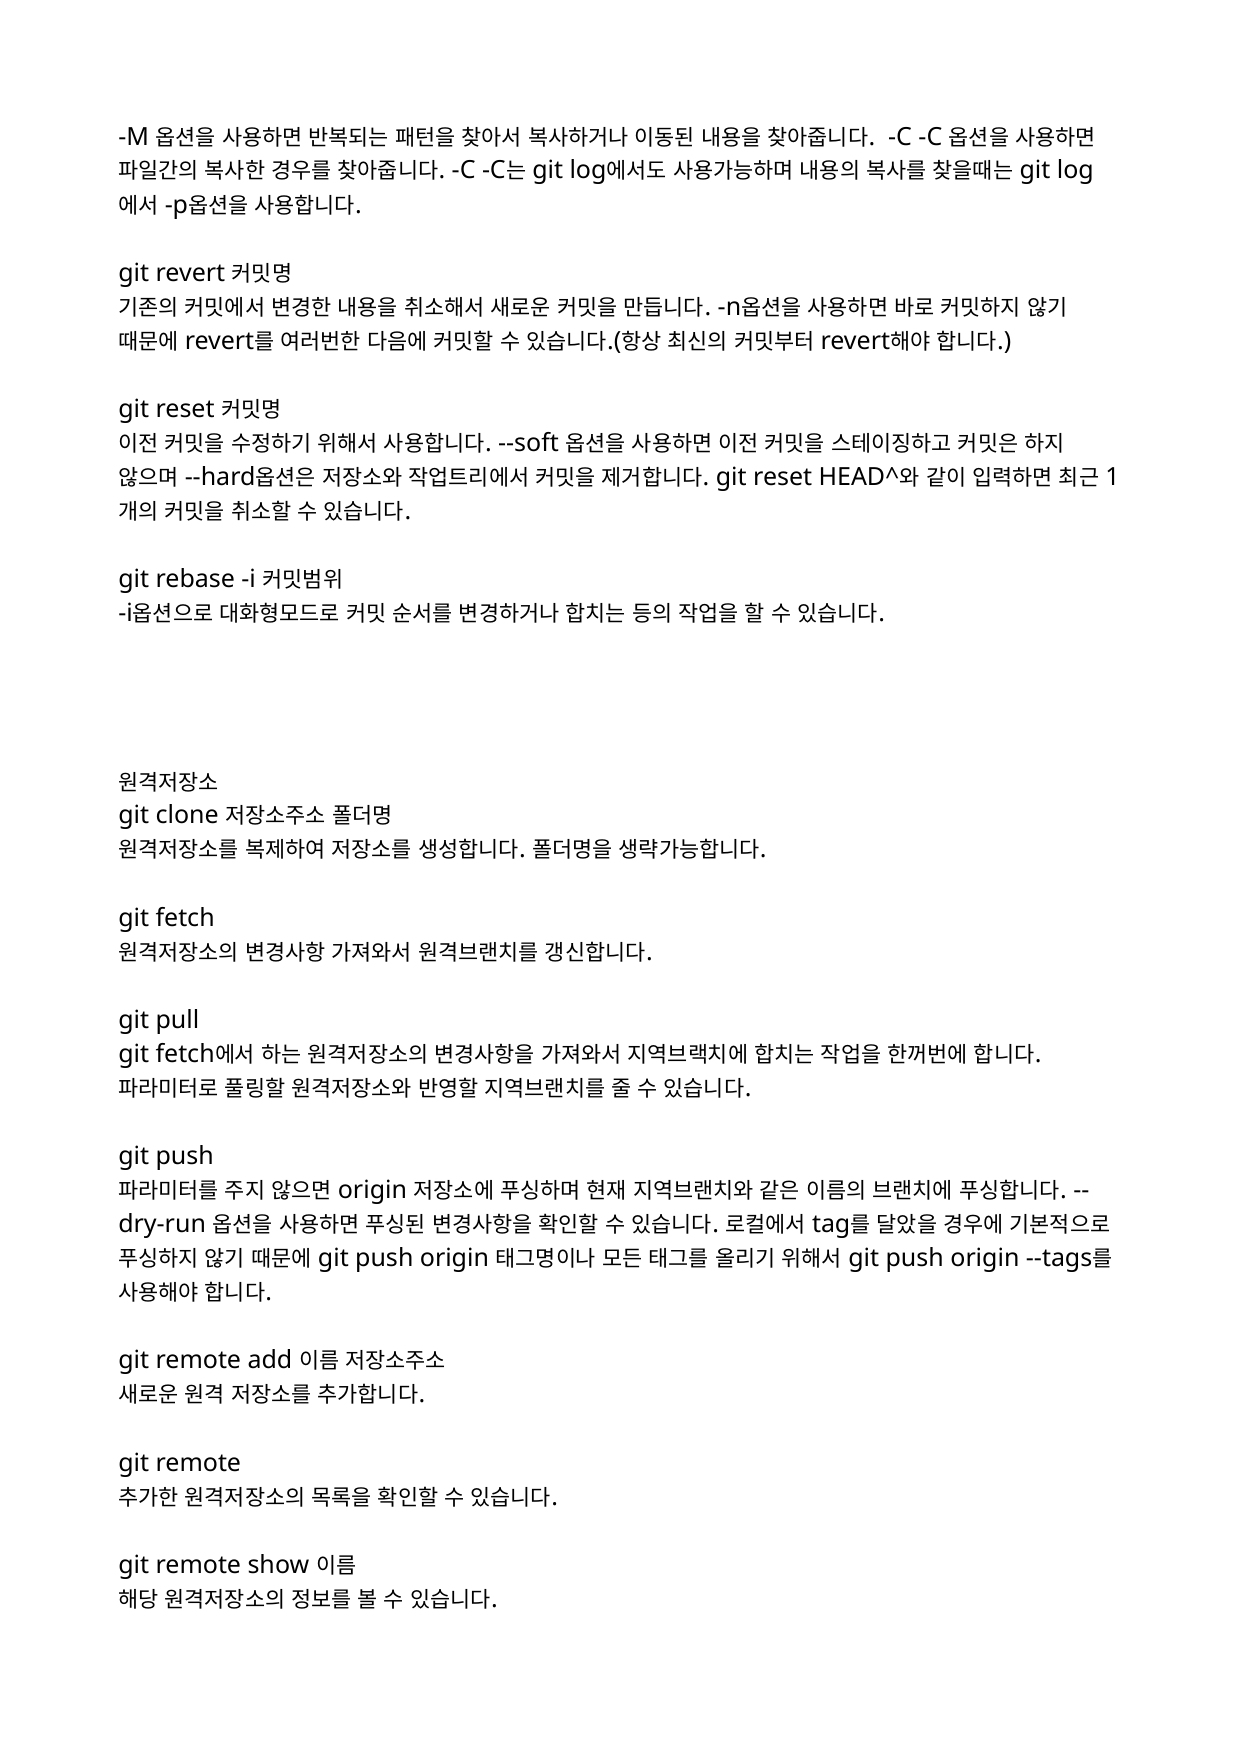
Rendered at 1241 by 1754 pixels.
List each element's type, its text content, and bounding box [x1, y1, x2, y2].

text git remote add 이름 저장소주소 [118, 1342, 1122, 1376]
text 원격저장소 [118, 765, 1122, 797]
text 기존의 커밋에서 변경한 내용을 취소해서 새로운 커밋을 만듭니다. -n옵션을 사용하면 바로 커밋하지 않기 때문에 revert를 여러번한 다음에 커밋할 수 있습니다.(항상 최신의 커밋부터 revert해야 합니다.) [118, 288, 1122, 357]
text git remote show 이름 [118, 1546, 1122, 1580]
text 해당 원격저장소의 정보를 볼 수 있습니다. [118, 1580, 1122, 1614]
text 추가한 원격저장소의 목록을 확인할 수 있습니다. [118, 1478, 1122, 1512]
text -i옵션으로 대화형모드로 커밋 순서를 변경하거나 합치는 등의 작업을 할 수 있습니다. [118, 595, 1122, 629]
text -M 옵션을 사용하면 반복되는 패턴을 찾아서 복사하거나 이동된 내용을 찾아줍니다. -C -C 옵션을 사용하면 파일간의 복사한 경우를 찾아줍니다. -C -C는 git log에서도 사용가능하며 내용의 복사를 찾을때는 git log에서 -p옵션을 사용합니다. [118, 118, 1122, 220]
text 파라미터를 주지 않으면 origin 저장소에 푸싱하며 현재 지역브랜치와 같은 이름의 브랜치에 푸싱합니다. --dry-run 옵션을 사용하면 푸싱된 변경사항을 확인할 수 있습니다. 로컬에서 tag를 달았을 경우에 기본적으로 푸싱하지 않기 때문에 git push origin 태그명이나 모든 태그를 올리기 위해서 git push origin --tags를 사용해야 합니다. [118, 1172, 1122, 1308]
text git fetch [118, 899, 1122, 933]
text git pull [118, 1001, 1122, 1035]
text git clone 저장소주소 폴더명 [118, 797, 1122, 831]
text git fetch에서 하는 원격저장소의 변경사항을 가져와서 지역브랙치에 합치는 작업을 한꺼번에 합니다. 파라미터로 풀링할 원격저장소와 반영할 지역브랜치를 줄 수 있습니다. [118, 1035, 1122, 1103]
text git rebase -i 커밋범위 [118, 561, 1122, 595]
text git revert 커밋명 [118, 254, 1122, 288]
text 이전 커밋을 수정하기 위해서 사용합니다. --soft 옵션을 사용하면 이전 커밋을 스테이징하고 커밋은 하지 않으며 --hard옵션은 저장소와 작업트리에서 커밋을 제거합니다. git reset HEAD^와 같이 입력하면 최근 1개의 커밋을 취소할 수 있습니다. [118, 425, 1122, 527]
text 원격저장소의 변경사항 가져와서 원격브랜치를 갱신합니다. [118, 933, 1122, 967]
text 원격저장소를 복제하여 저장소를 생성합니다. 폴더명을 생략가능합니다. [118, 831, 1122, 865]
text git reset 커밋명 [118, 391, 1122, 425]
text git remote [118, 1444, 1122, 1478]
text git push [118, 1138, 1122, 1172]
text 새로운 원격 저장소를 추가합니다. [118, 1376, 1122, 1410]
